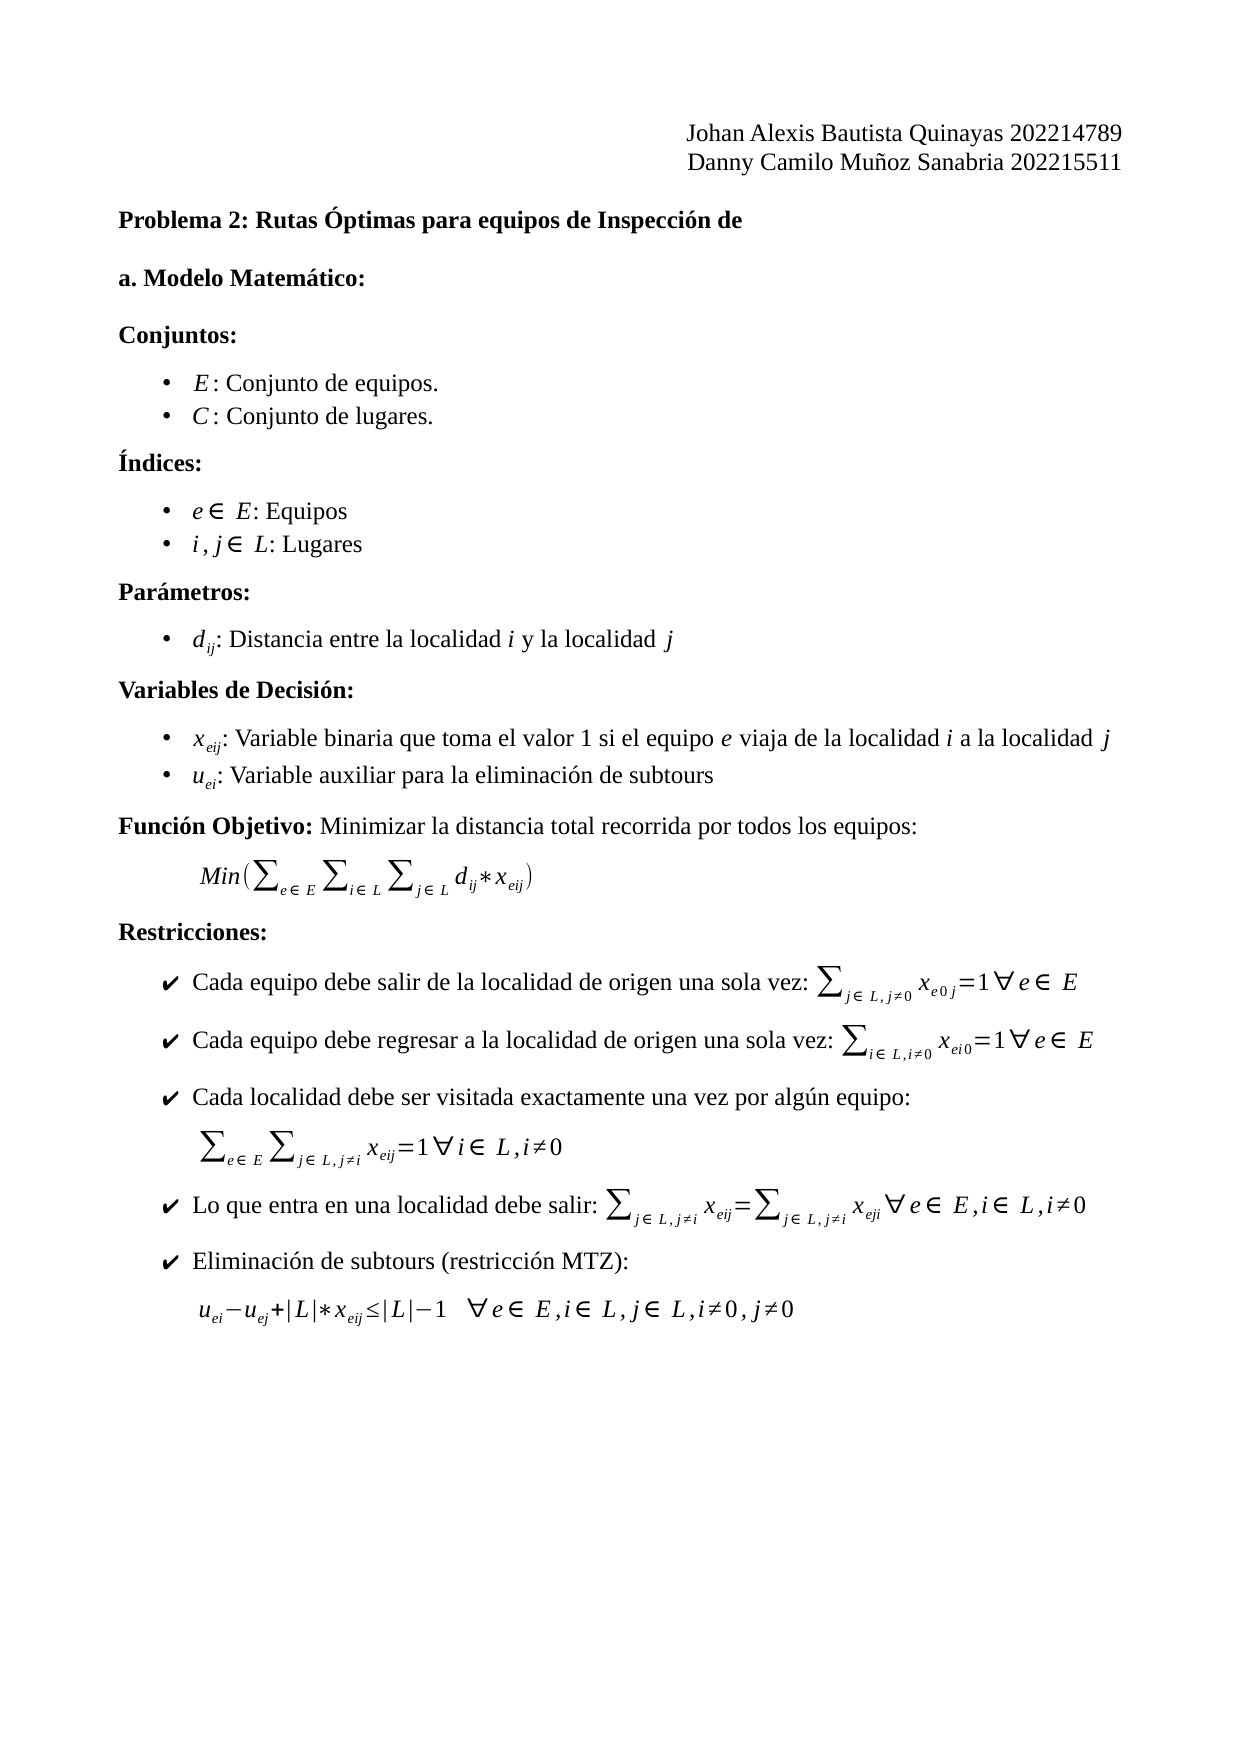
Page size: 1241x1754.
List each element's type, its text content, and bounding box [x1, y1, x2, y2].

text Conjuntos: [118, 320, 1122, 349]
list : Equipos [162, 496, 1122, 525]
text Variables de Decisión: [118, 676, 1122, 704]
list Cada localidad debe ser visitada exactamente una vez por algún equipo: [162, 1082, 1122, 1111]
list Lo que entra en una localidad debe salir: [162, 1188, 1122, 1227]
list Conjunto de lugares. [162, 401, 1122, 429]
text Restricciones: [118, 917, 1122, 946]
text a. Modelo Matemático: [118, 263, 1122, 291]
list Conjunto de equipos. [162, 368, 1122, 396]
text Problema 2: Rutas Óptimas para equipos de Inspección de [118, 205, 1122, 234]
list Cada equipo debe regresar a la localidad de origen una sola vez: [162, 1023, 1122, 1063]
list : Distancia entre la localidad y la localidad [162, 624, 1122, 657]
text Función Objetivo: Minimizar la distancia total recorrida por todos los equipos: [118, 811, 1122, 840]
list Cada equipo debe salir de la localidad de origen una sola vez: [162, 965, 1122, 1004]
text Índices: [118, 448, 1122, 477]
text Parámetros: [118, 577, 1122, 605]
list : Variable auxiliar para la eliminación de subtours [162, 760, 1122, 792]
list : Variable binaria que toma el valor 1 si el equipo viaja de la localidad a la localidad [162, 723, 1122, 756]
list Eliminación de subtours (restricción MTZ): [162, 1246, 1122, 1275]
list : Lugares [162, 529, 1122, 558]
